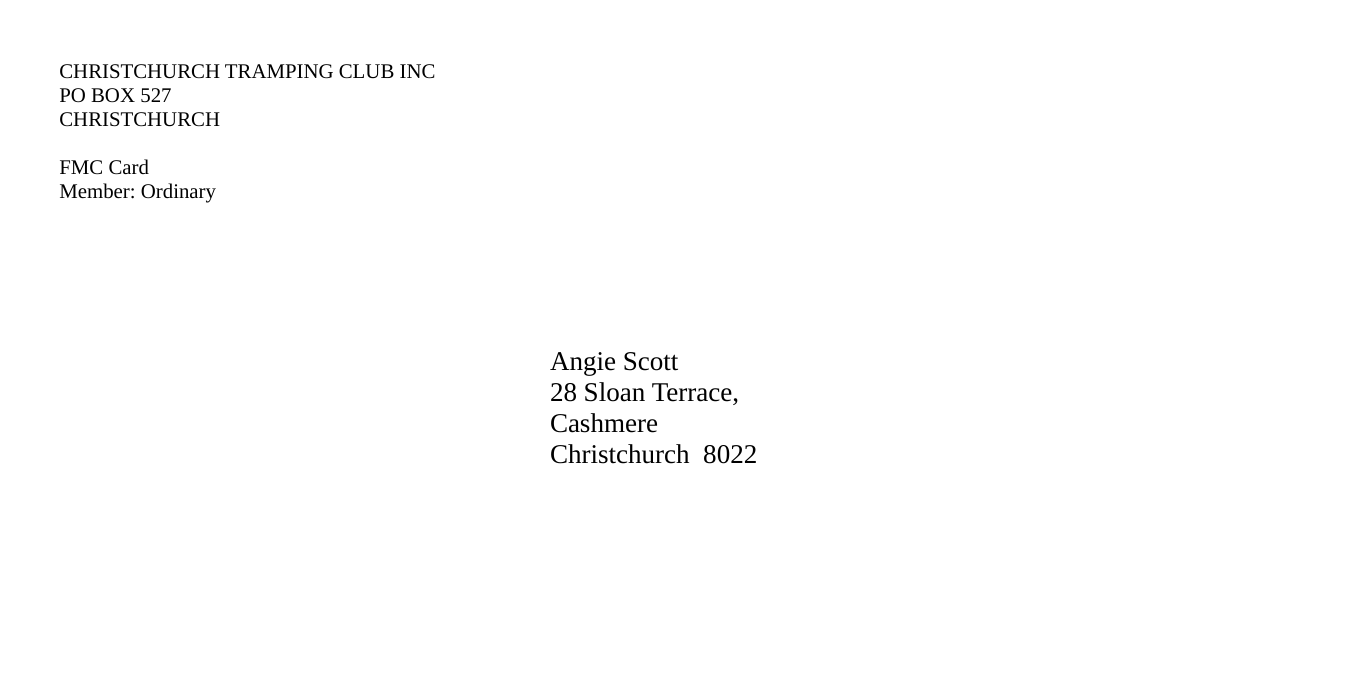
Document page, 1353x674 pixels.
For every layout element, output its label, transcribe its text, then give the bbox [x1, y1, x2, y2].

text CHRISTCHURCH TRAMPING CLUB INC [59, 59, 1293, 83]
text PO BOX 527 [59, 83, 1293, 107]
text Angie Scott [550, 345, 1293, 376]
text Christchurch 8022 [550, 438, 1293, 469]
text FMC Card [59, 155, 1293, 179]
text Cashmere [550, 407, 1293, 438]
text 28 Sloan Terrace, [550, 376, 1293, 407]
text CHRISTCHURCH [59, 107, 1293, 131]
text Member: Ordinary [59, 179, 1293, 203]
